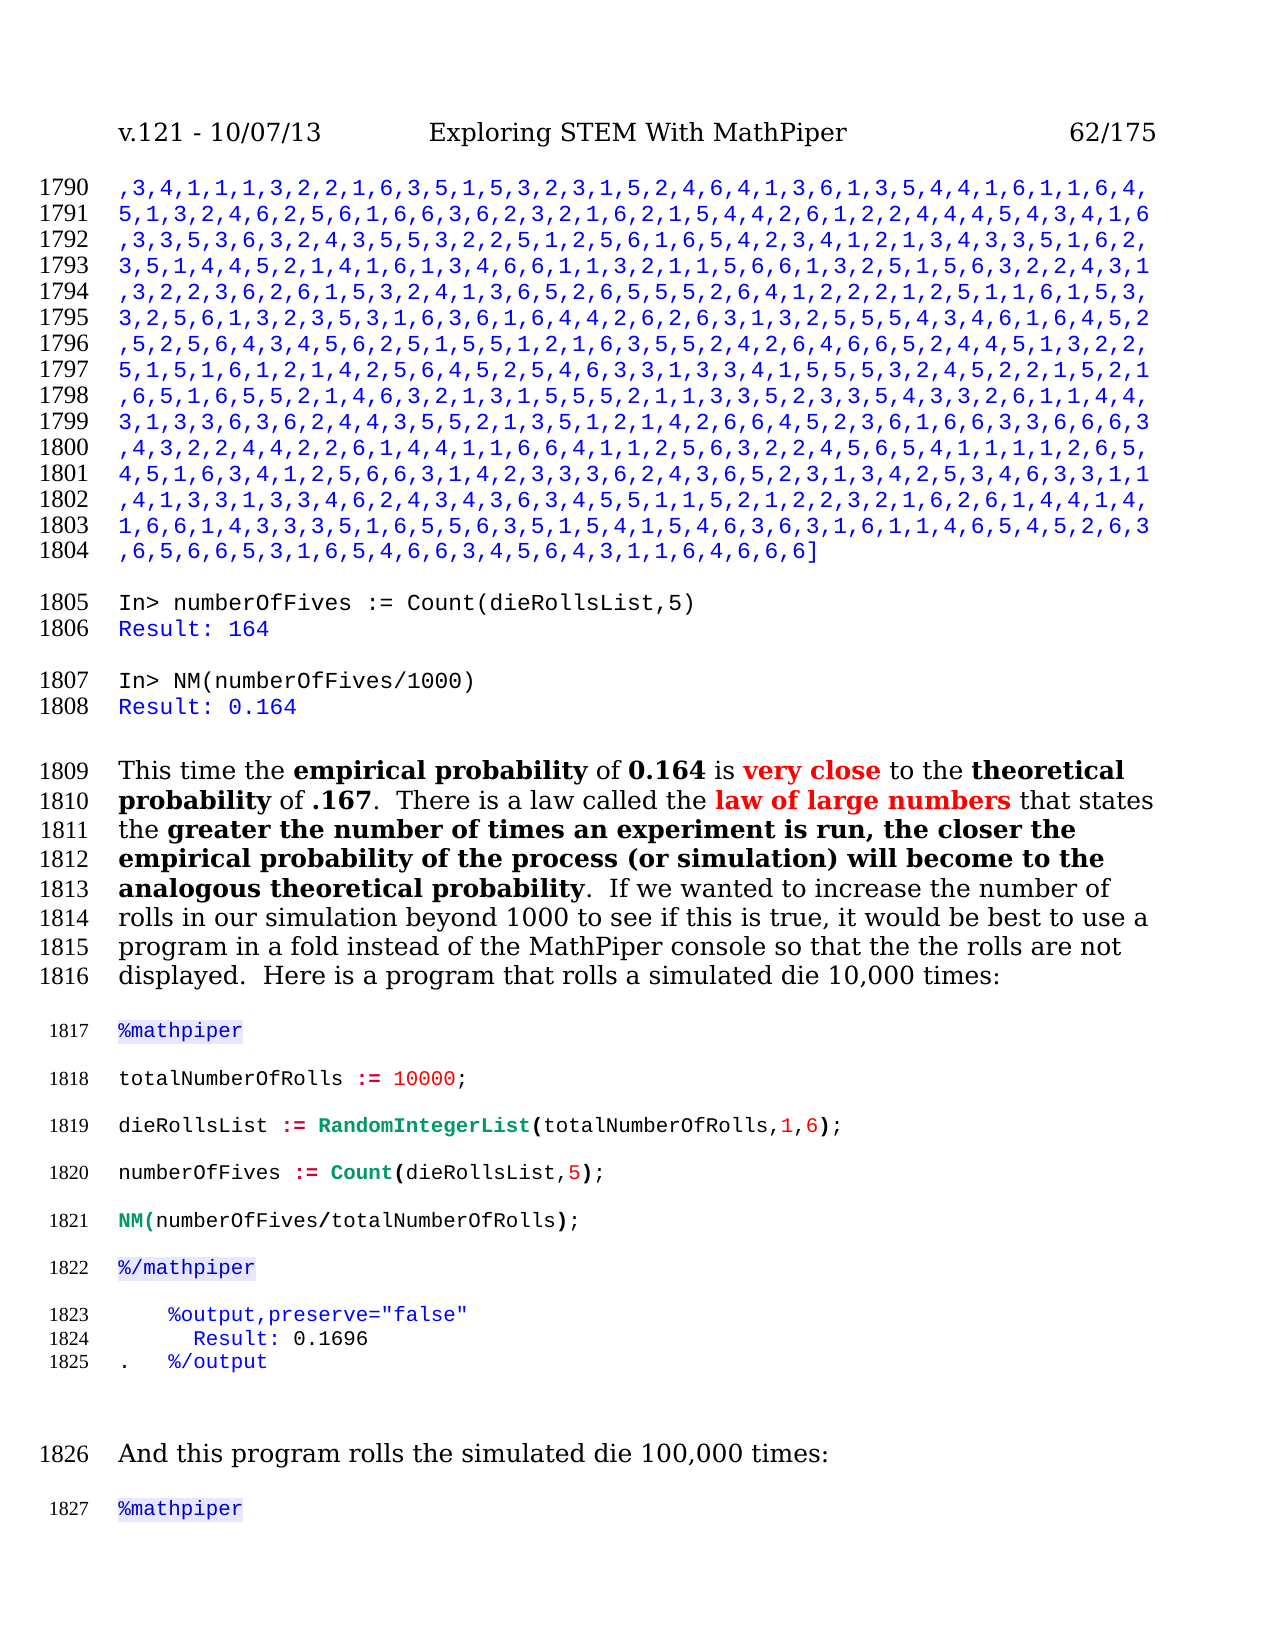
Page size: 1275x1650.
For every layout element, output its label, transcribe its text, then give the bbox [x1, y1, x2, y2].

text totalNumberOfRolls := 10000; [118, 1068, 1157, 1091]
text . %/output [118, 1351, 1157, 1375]
text dieRollsList := RandomIntegerList(totalNumberOfRolls,1,6); [118, 1115, 1157, 1139]
text In> NM(numberOfFives/1000) [118, 669, 1157, 696]
text Result: 0.1696 [118, 1328, 1157, 1351]
text ,3,4,1,1,1,3,2,2,1,6,3,5,1,5,3,2,3,1,5,2,4,6,4,1,3,6,1,3,5,4,4,1,6,1,1,6,4,5,1,3,2,4,6,2,5,6,1,6,6,3,6,2,3,2,1,6,2,1,5,4,4,2,6,1,2,2,4,4,4,5,4,3,4,1,6,3,3,5,3,6,3,2,4,3,5,5,3,2,2,5,1,2,5,6,1,6,5,4,2,3,4,1,2,1,3,4,3,3,5,1,6,2,3,5,1,4,4,5,2,1,4,1,6,1,3,4,6,6,1,1,3,2,1,1,5,6,6,1,3,2,5,1,5,6,3,2,2,4,3,1,3,2,2,3,6,2,6,1,5,3,2,4,1,3,6,5,2,6,5,5,5,2,6,4,1,2,2,2,1,2,5,1,1,6,1,5,3,3,2,5,6,1,3,2,3,5,3,1,6,3,6,1,6,4,4,2,6,2,6,3,1,3,2,5,5,5,4,3,4,6,1,6,4,5,2,5,2,5,6,4,3,4,5,6,2,5,1,5,5,1,2,1,6,3,5,5,2,4,2,6,4,6,6,5,2,4,4,5,1,3,2,2,5,1,5,1,6,1,2,1,4,2,5,6,4,5,2,5,4,6,3,3,1,3,3,4,1,5,5,5,3,2,4,5,2,2,1,5,2,1,6,5,1,6,5,5,2,1,4,6,3,2,1,3,1,5,5,5,2,1,1,3,3,5,2,3,3,5,4,3,3,2,6,1,1,4,4,3,1,3,3,6,3,6,2,4,4,3,5,5,2,1,3,5,1,2,1,4,2,6,6,4,5,2,3,6,1,6,6,3,3,6,6,6,3,4,3,2,2,4,4,2,2,6,1,4,4,1,1,6,6,4,1,1,2,5,6,3,2,2,4,5,6,5,4,1,1,1,1,2,6,5,4,5,1,6,3,4,1,2,5,6,6,3,1,4,2,3,3,3,6,2,4,3,6,5,2,3,1,3,4,2,5,3,4,6,3,3,1,1,4,1,3,3,1,3,3,4,6,2,4,3,4,3,6,3,4,5,5,1,1,5,2,1,2,2,3,2,1,6,2,6,1,4,4,1,4,1,6,6,1,4,3,3,3,5,1,6,5,5,6,3,5,1,5,4,1,5,4,6,3,6,3,1,6,1,1,4,6,5,4,5,2,6,3,6,5,6,6,5,3,1,6,5,4,6,6,3,4,5,6,4,3,1,1,6,4,6,6,6] [118, 177, 1157, 566]
text In> numberOfFives := Count(dieRollsList,5) [118, 592, 1157, 618]
text numberOfFives := Count(dieRollsList,5); [118, 1162, 1157, 1186]
text And this program rolls the simulated die 100,000 times: [118, 1439, 1157, 1469]
text %output,preserve="false" [118, 1304, 1157, 1328]
text This time the empirical probability of 0.164 is very close to the theoretical probability of .167. There is a law called the law of large numbers that states the greater the number of times an experiment is run, the closer the empirical probability of the process (or simulation) will become to the analogous theoretical probability. If we wanted to increase the number of rolls in our simulation beyond 1000 to see if this is true, it would be best to use a program in a fold instead of the MathPiper console so that the the rolls are not displayed. Here is a program that rolls a simulated die 10,000 times: [118, 756, 1157, 991]
text %mathpiper [118, 1498, 1157, 1522]
text %mathpiper [118, 1020, 1157, 1044]
text Result: 164 [118, 618, 1157, 644]
text %/mathpiper [118, 1257, 1157, 1281]
text Result: 0.164 [118, 696, 1157, 721]
text NM(numberOfFives/totalNumberOfRolls); [118, 1209, 1157, 1233]
